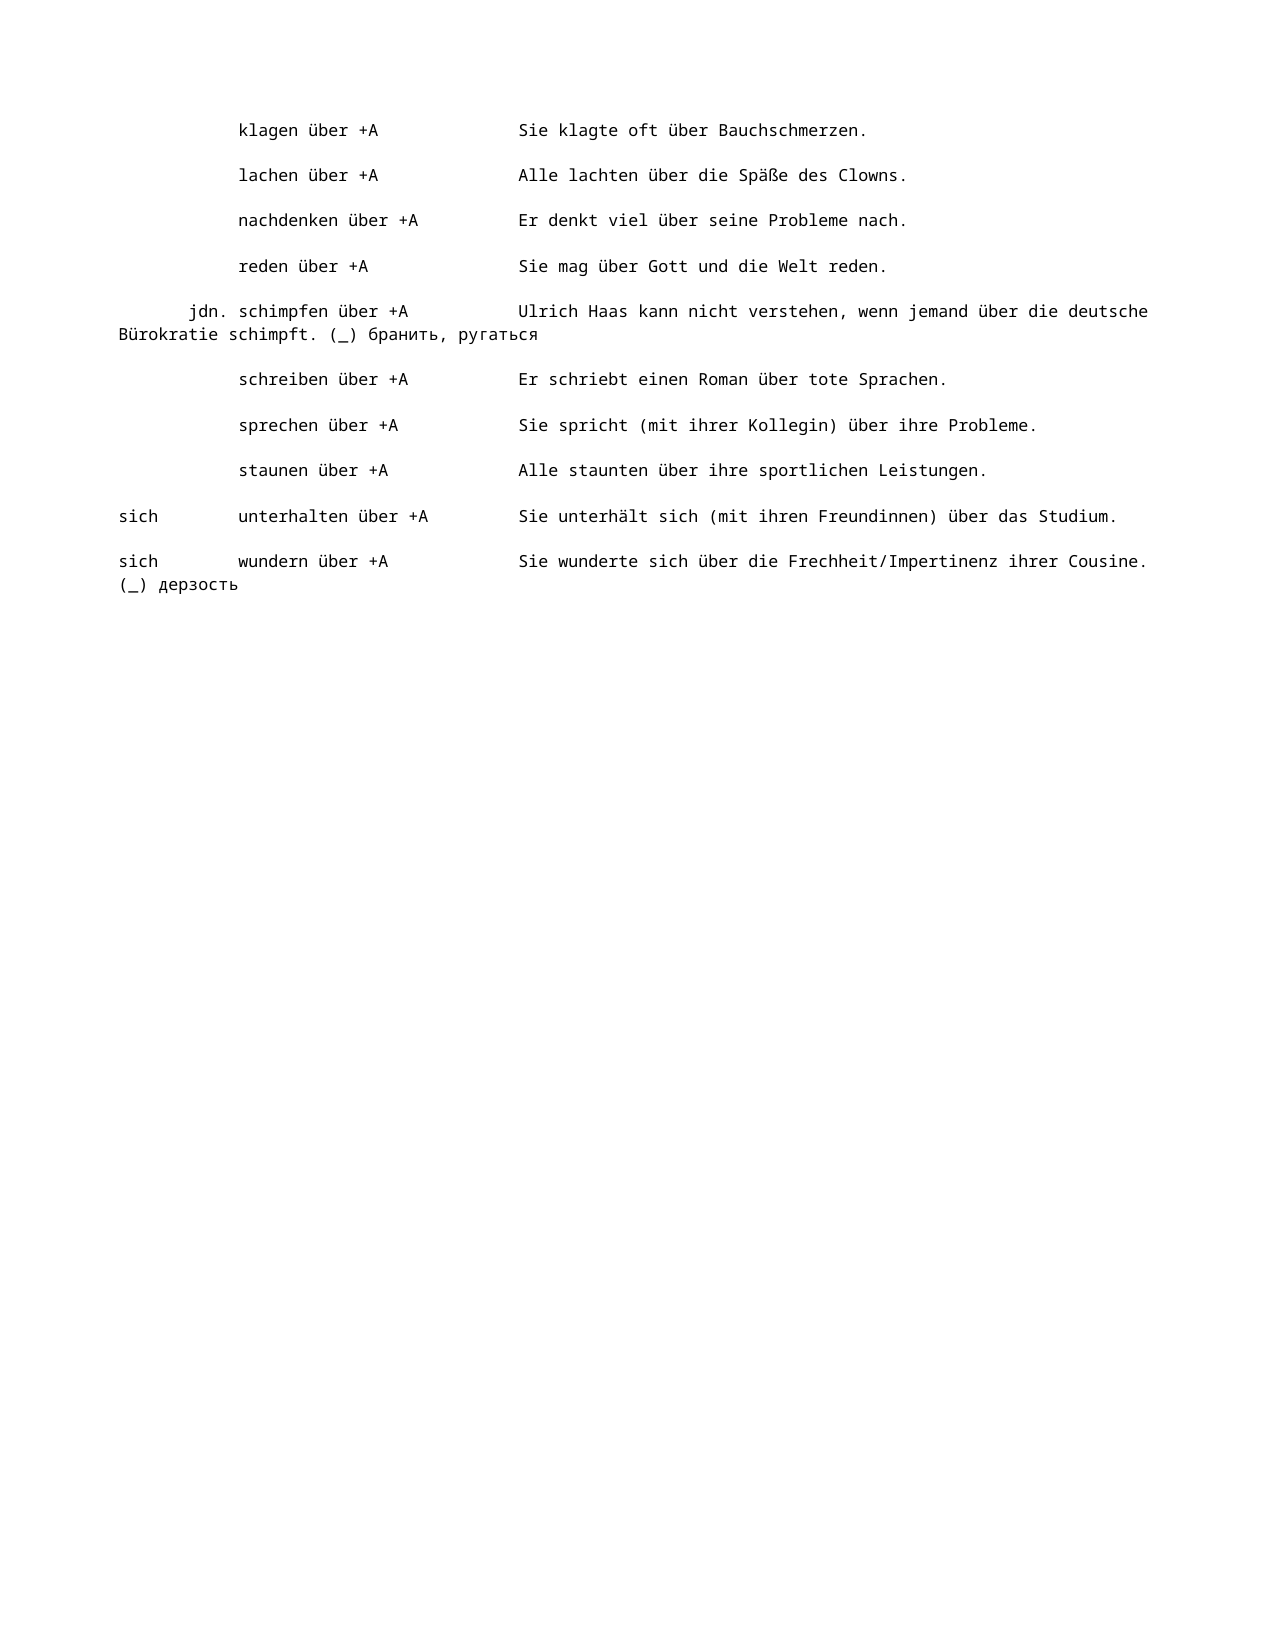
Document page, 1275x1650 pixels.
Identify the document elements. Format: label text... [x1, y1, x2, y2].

text reden über +A Sie mag über Gott und die Welt reden. [118, 254, 1157, 277]
text nachdenken über +A Er denkt viel über seine Probleme nach. [118, 209, 1157, 232]
text klagen über +A Sie klagte oft über Bauchschmerzen. [118, 118, 1157, 141]
text sich unterhalten über +A Sie unterhält sich (mit ihren Freundinnen) über das Studium. [118, 504, 1157, 527]
text staunen über +A Alle staunten über ihre sportlichen Leistungen. [118, 459, 1157, 481]
text sich wundern über +A Sie wunderte sich über die Frechheit/Impertinenz ihrer Cousine. (_) дерзость [118, 549, 1157, 595]
text schreiben über +A Er schriebt einen Roman über tote Sprachen. [118, 368, 1157, 391]
text sprechen über +A Sie spricht (mit ihrer Kollegin) über ihre Probleme. [118, 413, 1157, 436]
text jdn. schimpfen über +A Ulrich Haas kann nicht verstehen, wenn jemand über die deutsche Bürokratie schimpft. (_) бранить, ругаться [118, 300, 1157, 345]
text lachen über +A Alle lachten über die Späße des Clowns. [118, 163, 1157, 186]
